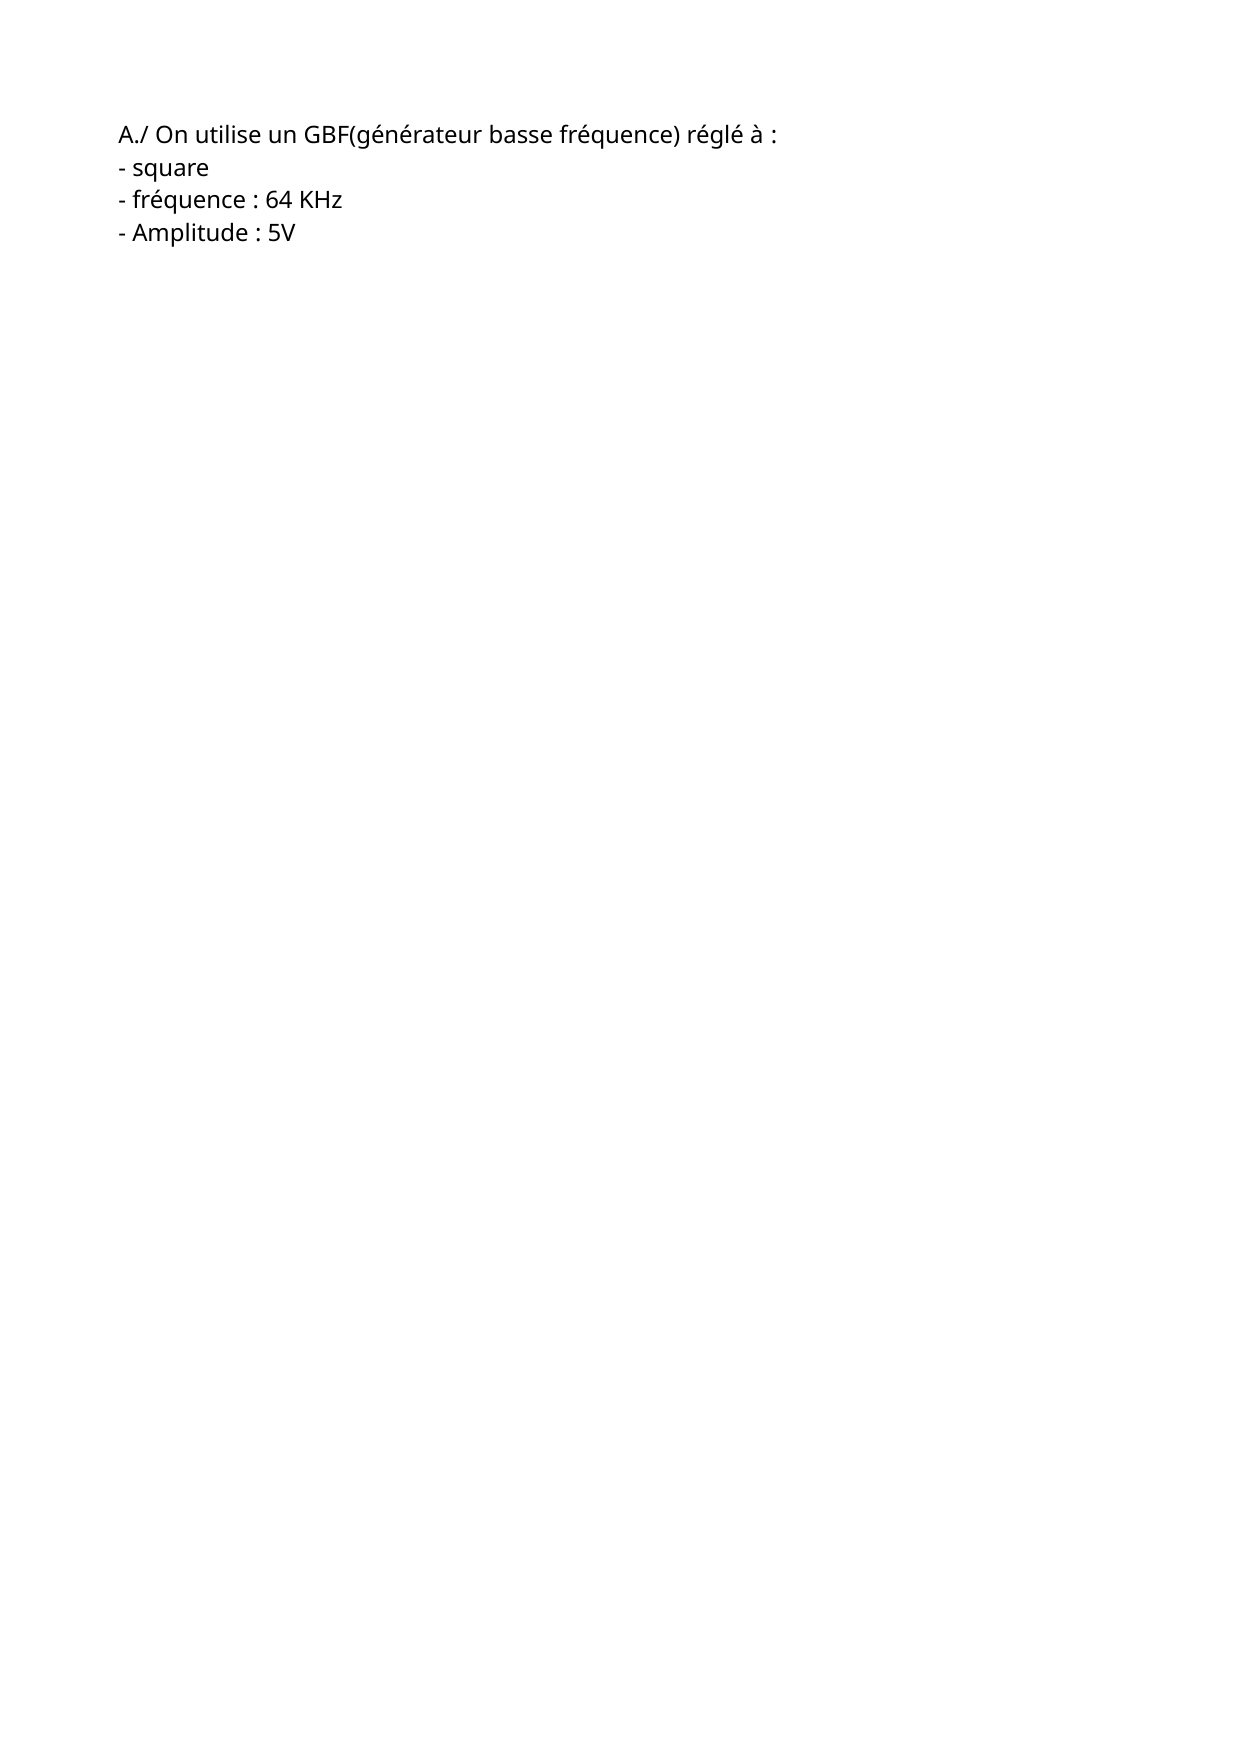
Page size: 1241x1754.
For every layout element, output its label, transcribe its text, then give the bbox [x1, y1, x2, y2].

text - Amplitude : 5V [118, 216, 1122, 248]
text - fréquence : 64 KHz [118, 183, 1122, 216]
text A./ On utilise un GBF(générateur basse fréquence) réglé à : - square [118, 118, 1122, 183]
